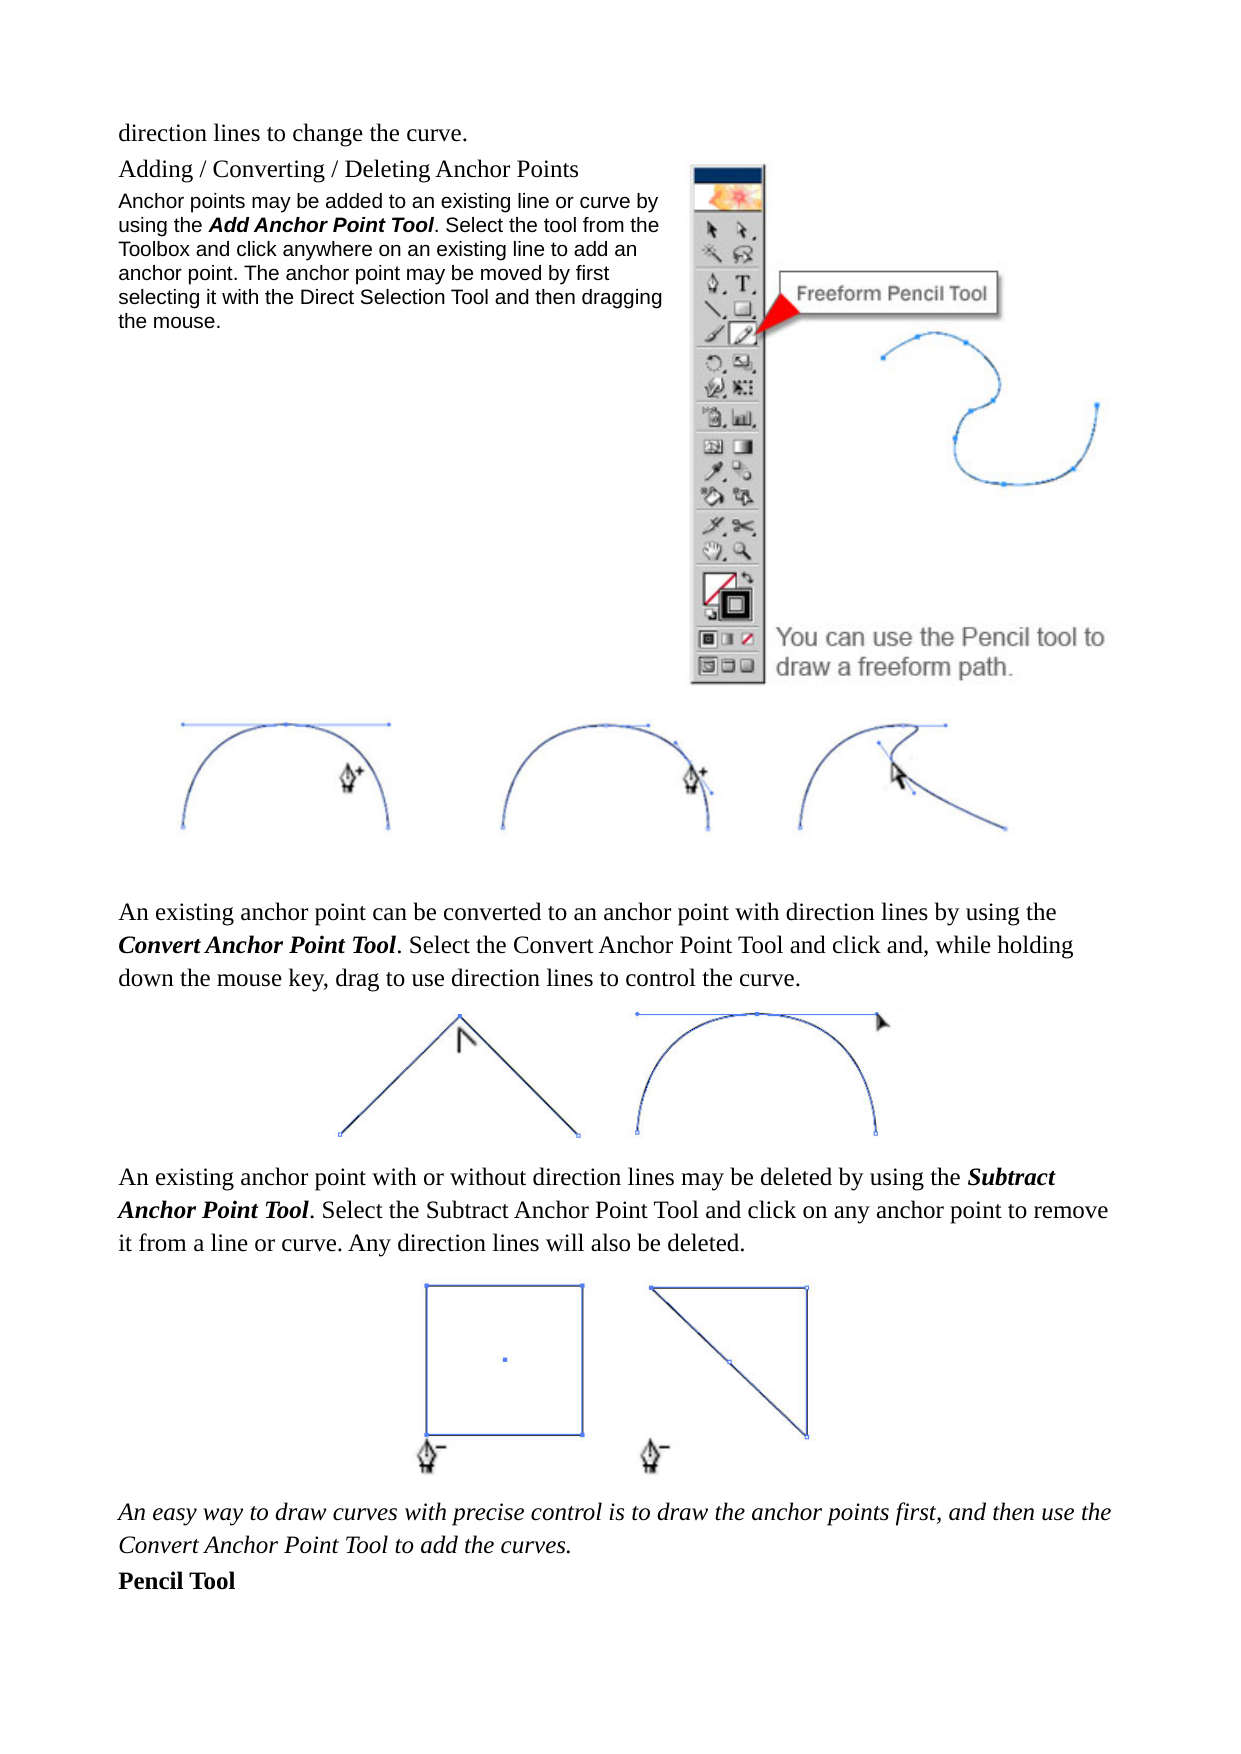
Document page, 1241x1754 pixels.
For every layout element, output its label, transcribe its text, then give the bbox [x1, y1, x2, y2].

title Adding / Converting / Deleting Anchor Points [118, 154, 1122, 183]
picture [403, 1261, 837, 1493]
text An easy way to draw curves with precise control is to draw the anchor points first, and then use the Convert Anchor Point Tool to add the curves. [118, 1497, 1122, 1559]
picture [118, 160, 1122, 860]
picture [317, 995, 923, 1159]
text An existing anchor point can be converted to an anchor point with direction lines by using the Convert Anchor Point Tool. Select the Convert Anchor Point Tool and click and, while holding down the mouse key, drag to use direction lines to control the curve. [118, 897, 1122, 991]
text Pencil Tool [118, 1566, 1122, 1595]
text direction lines to change the curve. [118, 118, 1122, 147]
text An existing anchor point with or without direction lines may be deleted by using the Subtract Anchor Point Tool. Select the Subtract Anchor Point Tool and click on any anchor point to remove it from a line or curve. Any direction lines will also be deleted. [118, 1162, 1122, 1257]
text Anchor points may be added to an existing line or curve by using the Add Anchor Point Tool. Select the tool from the Toolbox and click anywhere on an existing line to add an anchor point. The anchor point may be moved by first selecting it with the Direct Selection Tool and then dragging the mouse. [118, 189, 684, 332]
